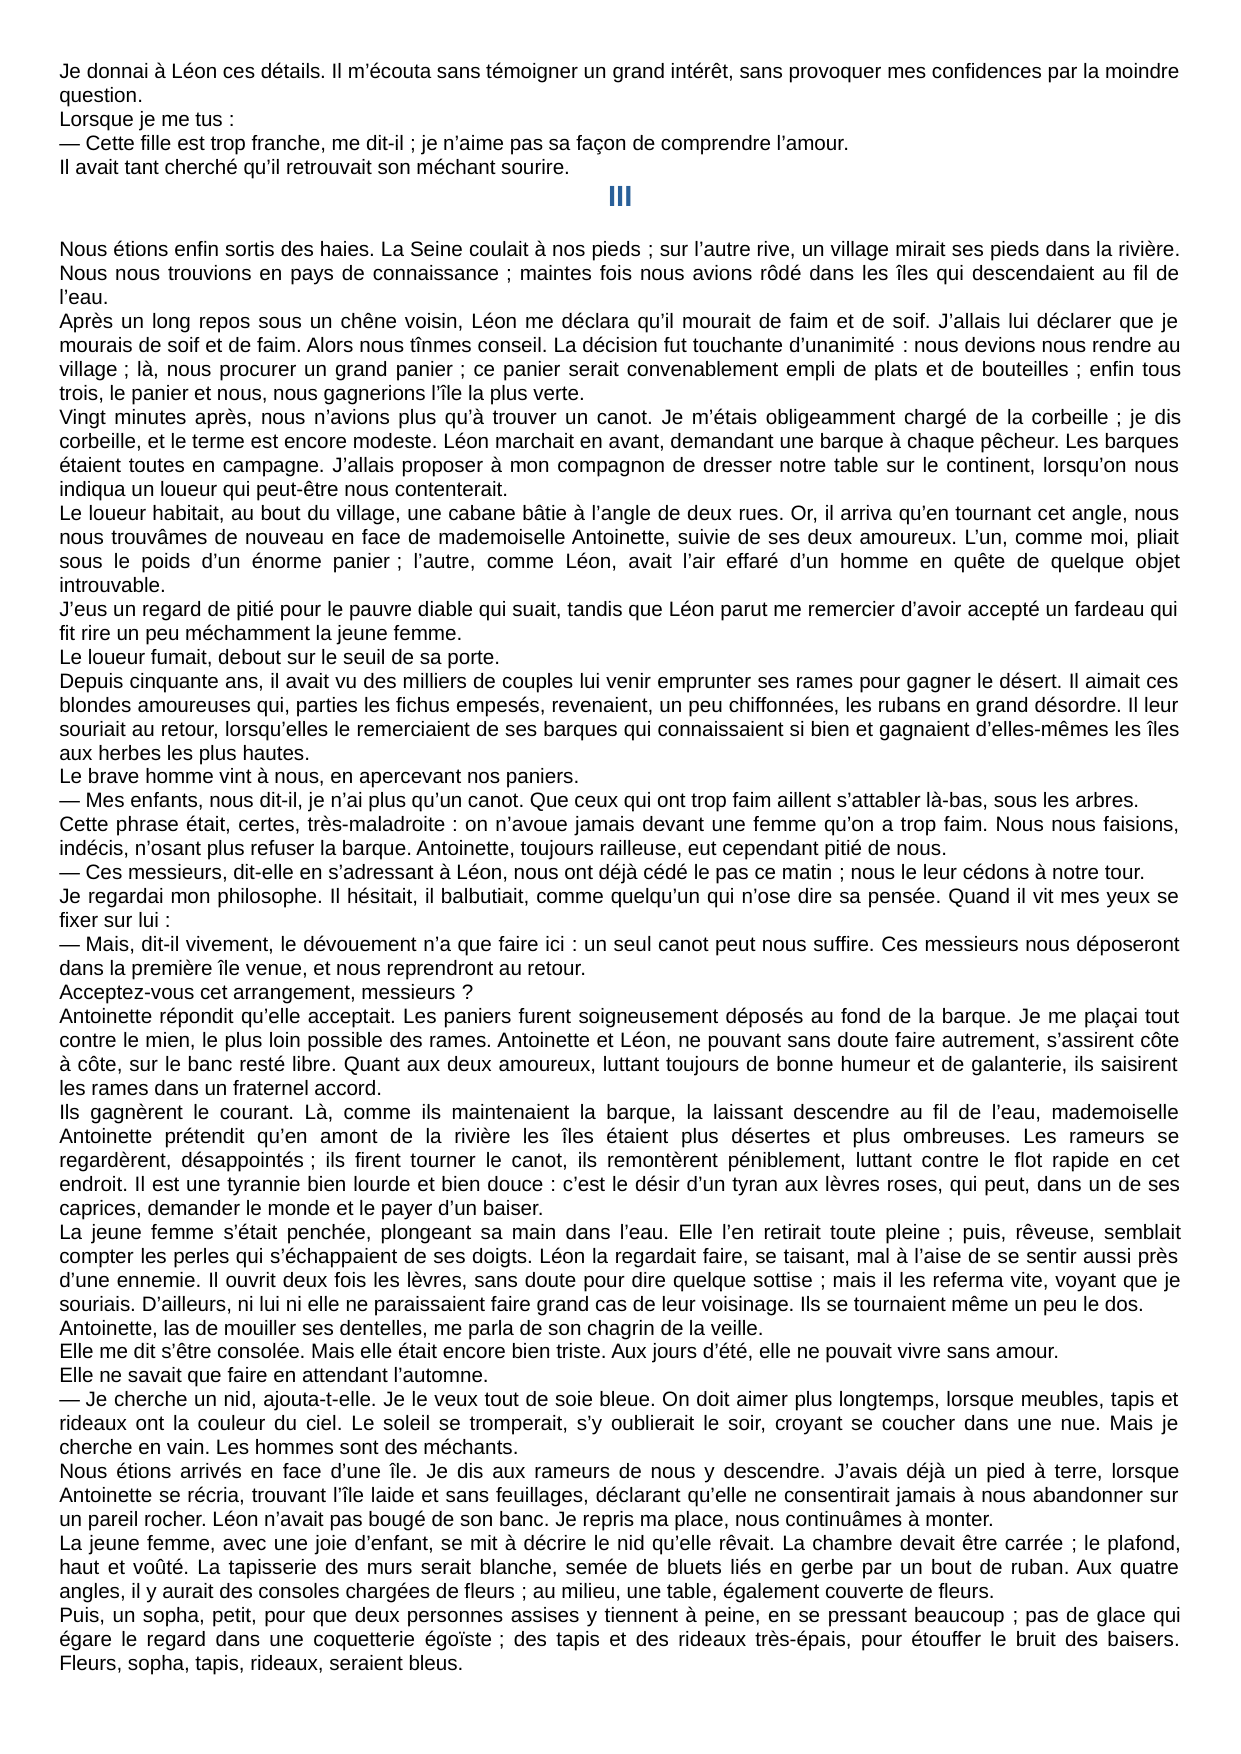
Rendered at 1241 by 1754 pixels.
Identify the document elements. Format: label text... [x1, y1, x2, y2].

text Après un long repos sous un chêne voisin, Léon me déclara qu’il mourait de faim et de soif. J’allais lui déclarer que je mourais de soif et de faim. Alors nous tînmes conseil. La décision fut touchante d’unanimité : nous devions nous rendre au village ; là, nous procurer un grand panier ; ce panier serait convenablement empli de plats et de bouteilles ; enfin tous trois, le panier et nous, nous gagnerions l’île la plus verte. [59, 309, 1181, 405]
text Antoinette, las de mouiller ses dentelles, me parla de son chagrin de la veille. [59, 1315, 1181, 1339]
text Je regardai mon philosophe. Il hésitait, il balbutiait, comme quelqu’un qui n’ose dire sa pensée. Quand il vit mes yeux se fixer sur lui : [59, 884, 1181, 932]
text Puis, un sopha, petit, pour que deux personnes assises y tiennent à peine, en se pressant beaucoup ; pas de glace qui égare le regard dans une coquetterie égoïste ; des tapis et des rideaux très-épais, pour étouffer le bruit des baisers. Fleurs, sopha, tapis, rideaux, seraient bleus. [59, 1603, 1181, 1675]
text Acceptez-vous cet arrangement, messieurs ? [59, 980, 1181, 1004]
text Vingt minutes après, nous n’avions plus qu’à trouver un canot. Je m’étais obligeamment chargé de la corbeille ; je dis corbeille, et le terme est encore modeste. Léon marchait en avant, demandant une barque à chaque pêcheur. Les barques étaient toutes en campagne. J’allais proposer à mon compagnon de dresser notre table sur le continent, lorsqu’on nous indiqua un loueur qui peut-être nous contenterait. [59, 405, 1181, 501]
text La jeune femme, avec une joie d’enfant, se mit à décrire le nid qu’elle rêvait. La chambre devait être carrée ; le plafond, haut et voûté. La tapisserie des murs serait blanche, semée de bluets liés en gerbe par un bout de ruban. Aux quatre angles, il y aurait des consoles chargées de fleurs ; au milieu, une table, également couverte de fleurs. [59, 1531, 1181, 1603]
text Elle me dit s’être consolée. Mais elle était encore bien triste. Aux jours d’été, elle ne pouvait vivre sans amour. [59, 1339, 1181, 1363]
text — Mes enfants, nous dit-il, je n’ai plus qu’un canot. Que ceux qui ont trop faim aillent s’attabler là-bas, sous les arbres. [59, 788, 1181, 812]
text Le brave homme vint à nous, en apercevant nos paniers. [59, 764, 1181, 788]
text Il avait tant cherché qu’il retrouvait son méchant sourire. [59, 155, 1181, 179]
subtitle III [59, 179, 1181, 212]
text Le loueur habitait, au bout du village, une cabane bâtie à l’angle de deux rues. Or, il arriva qu’en tournant cet angle, nous nous trouvâmes de nouveau en face de mademoiselle Antoinette, suivie de ses deux amoureux. L’un, comme moi, pliait sous le poids d’un énorme panier ; l’autre, comme Léon, avait l’air effaré d’un homme en quête de quelque objet introuvable. [59, 501, 1181, 597]
text Je donnai à Léon ces détails. Il m’écouta sans témoigner un grand intérêt, sans provoquer mes confidences par la moindre question. [59, 59, 1181, 107]
text J’eus un regard de pitié pour le pauvre diable qui suait, tandis que Léon parut me remercier d’avoir accepté un fardeau qui fit rire un peu méchamment la jeune femme. [59, 597, 1181, 644]
text Nous étions enfin sortis des haies. La Seine coulait à nos pieds ; sur l’autre rive, un village mirait ses pieds dans la rivière. Nous nous trouvions en pays de connaissance ; maintes fois nous avions rôdé dans les îles qui descendaient au fil de l’eau. [59, 237, 1181, 309]
text Elle ne savait que faire en attendant l’automne. [59, 1363, 1181, 1387]
text Depuis cinquante ans, il avait vu des milliers de couples lui venir emprunter ses rames pour gagner le désert. Il aimait ces blondes amoureuses qui, parties les fichus empesés, revenaient, un peu chiffonnées, les rubans en grand désordre. Il leur souriait au retour, lorsqu’elles le remerciaient de ses barques qui connaissaient si bien et gagnaient d’elles-mêmes les îles aux herbes les plus hautes. [59, 668, 1181, 764]
text La jeune femme s’était penchée, plongeant sa main dans l’eau. Elle l’en retirait toute pleine ; puis, rêveuse, semblait compter les perles qui s’échappaient de ses doigts. Léon la regardait faire, se taisant, mal à l’aise de se sentir aussi près d’une ennemie. Il ouvrit deux fois les lèvres, sans doute pour dire quelque sottise ; mais il les referma vite, voyant que je souriais. D’ailleurs, ni lui ni elle ne paraissaient faire grand cas de leur voisinage. Ils se tournaient même un peu le dos. [59, 1219, 1181, 1315]
text Lorsque je me tus : [59, 107, 1181, 131]
text — Ces messieurs, dit-elle en s’adressant à Léon, nous ont déjà cédé le pas ce matin ; nous le leur cédons à notre tour. [59, 860, 1181, 884]
text — Mais, dit-il vivement, le dévouement n’a que faire ici : un seul canot peut nous suffire. Ces messieurs nous déposeront dans la première île venue, et nous reprendront au retour. [59, 932, 1181, 980]
text Ils gagnèrent le courant. Là, comme ils maintenaient la barque, la laissant descendre au fil de l’eau, mademoiselle Antoinette prétendit qu’en amont de la rivière les îles étaient plus désertes et plus ombreuses. Les rameurs se regardèrent, désappointés ; ils firent tourner le canot, ils remontèrent péniblement, luttant contre le flot rapide en cet endroit. Il est une tyrannie bien lourde et bien douce : c’est le désir d’un tyran aux lèvres roses, qui peut, dans un de ses caprices, demander le monde et le payer d’un baiser. [59, 1100, 1181, 1219]
text — Cette fille est trop franche, me dit-il ; je n’aime pas sa façon de comprendre l’amour. [59, 131, 1181, 155]
text Cette phrase était, certes, très-maladroite : on n’avoue jamais devant une femme qu’on a trop faim. Nous nous faisions, indécis, n’osant plus refuser la barque. Antoinette, toujours railleuse, eut cependant pitié de nous. [59, 812, 1181, 860]
text — Je cherche un nid, ajouta-t-elle. Je le veux tout de soie bleue. On doit aimer plus longtemps, lorsque meubles, tapis et rideaux ont la couleur du ciel. Le soleil se tromperait, s’y oublierait le soir, croyant se coucher dans une nue. Mais je cherche en vain. Les hommes sont des méchants. [59, 1387, 1181, 1459]
text Nous étions arrivés en face d’une île. Je dis aux rameurs de nous y descendre. J’avais déjà un pied à terre, lorsque Antoinette se récria, trouvant l’île laide et sans feuillages, déclarant qu’elle ne consentirait jamais à nous abandonner sur un pareil rocher. Léon n’avait pas bougé de son banc. Je repris ma place, nous continuâmes à monter. [59, 1459, 1181, 1531]
text Le loueur fumait, debout sur le seuil de sa porte. [59, 644, 1181, 668]
text Antoinette répondit qu’elle acceptait. Les paniers furent soigneusement déposés au fond de la barque. Je me plaçai tout contre le mien, le plus loin possible des rames. Antoinette et Léon, ne pouvant sans doute faire autrement, s’assirent côte à côte, sur le banc resté libre. Quant aux deux amoureux, luttant toujours de bonne humeur et de galanterie, ils saisirent les rames dans un fraternel accord. [59, 1004, 1181, 1100]
